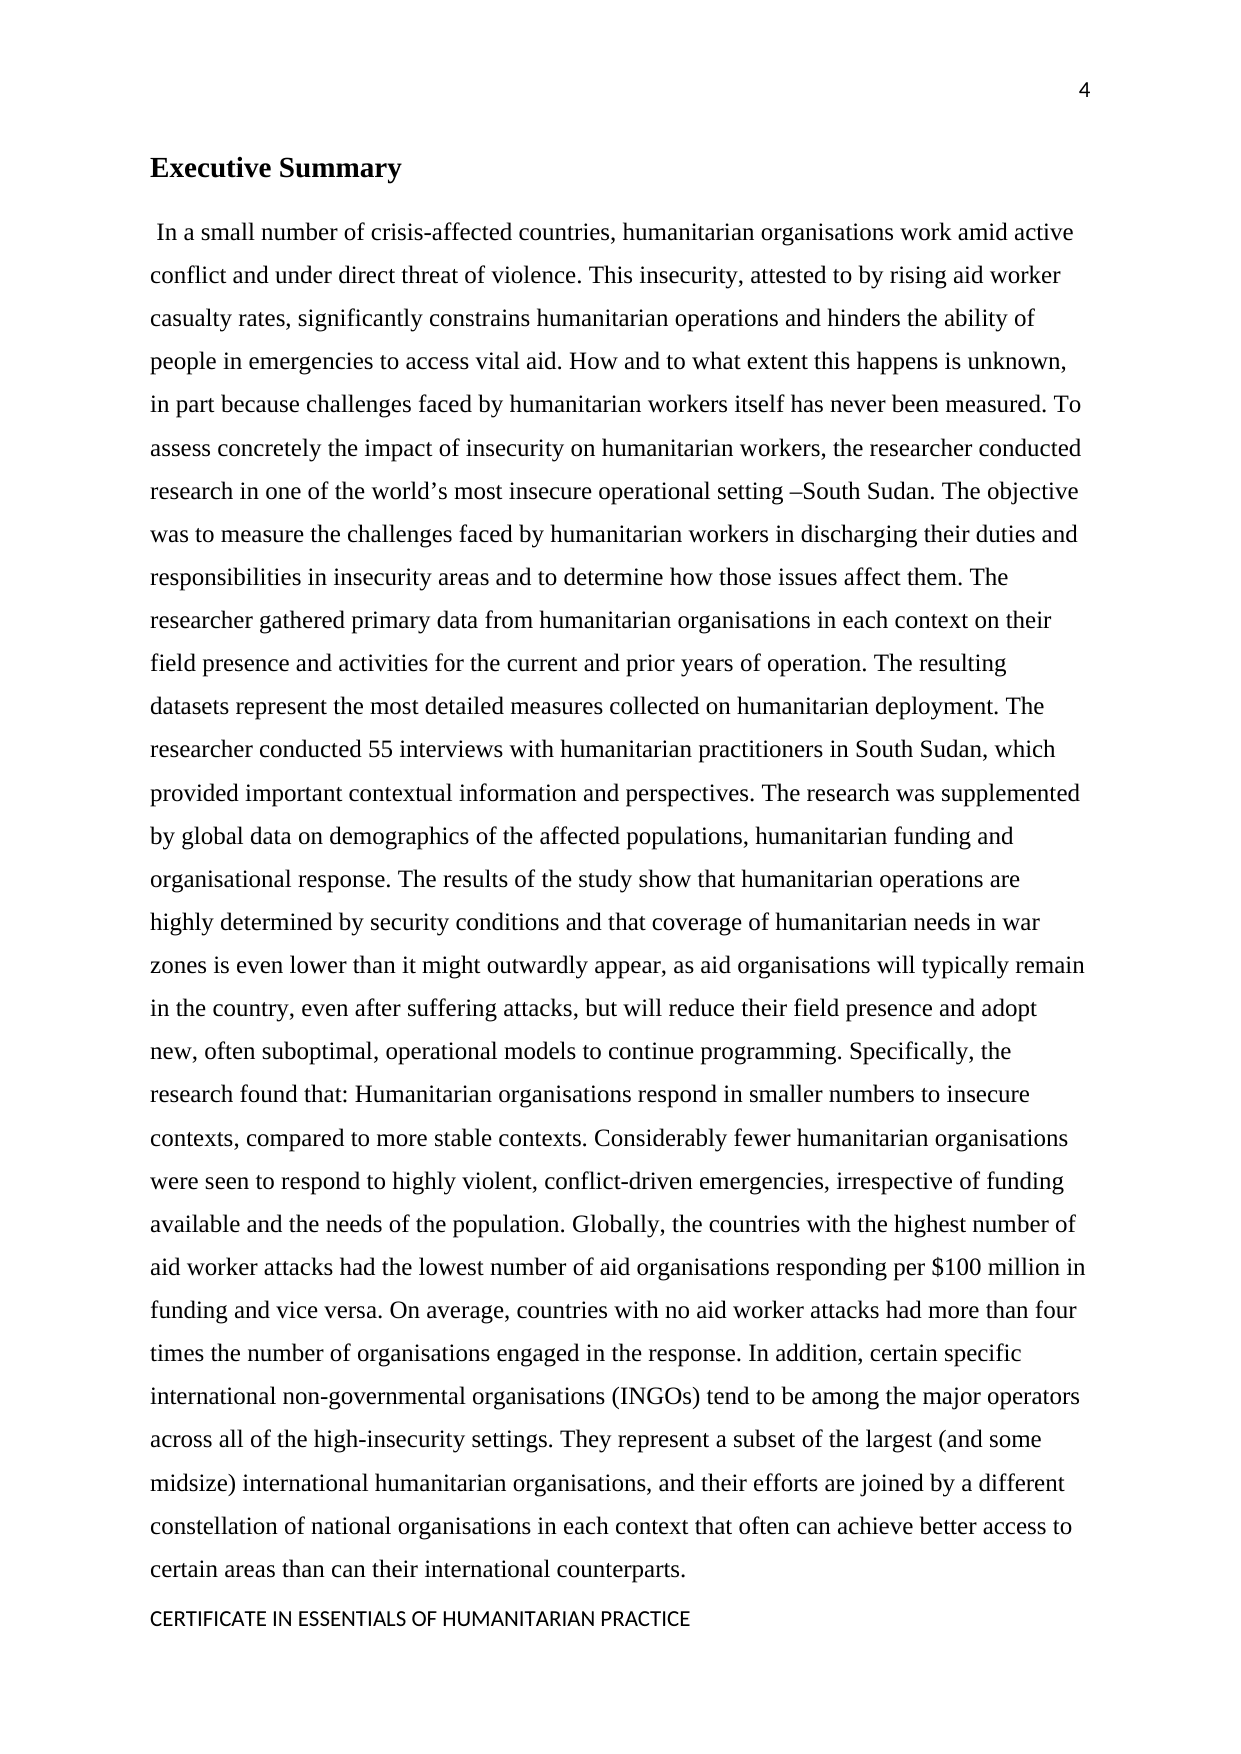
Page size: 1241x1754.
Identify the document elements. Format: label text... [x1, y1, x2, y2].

text Executive Summary [150, 150, 1090, 183]
text In a small number of crisis-affected countries, humanitarian organisations work amid active conflict and under direct threat of violence. This insecurity, attested to by rising aid worker casualty rates, significantly constrains humanitarian operations and hinders the ability of people in emergencies to access vital aid. How and to what extent this happens is unknown, in part because challenges faced by humanitarian workers itself has never been measured. To assess concretely the impact of insecurity on humanitarian workers, the researcher conducted research in one of the world’s most insecure operational setting –South Sudan. The objective was to measure the challenges faced by humanitarian workers in discharging their duties and responsibilities in insecurity areas and to determine how those issues affect them. The researcher gathered primary data from humanitarian organisations in each context on their field presence and activities for the current and prior years of operation. The resulting datasets represent the most detailed measures collected on humanitarian deployment. The researcher conducted 55 interviews with humanitarian practitioners in South Sudan, which provided important contextual information and perspectives. The research was supplemented by global data on demographics of the affected populations, humanitarian funding and organisational response. The results of the study show that humanitarian operations are highly determined by security conditions and that coverage of humanitarian needs in war zones is even lower than it might outwardly appear, as aid organisations will typically remain in the country, even after suffering attacks, but will reduce their field presence and adopt new, often suboptimal, operational models to continue programming. Specifically, the research found that: Humanitarian organisations respond in smaller numbers to insecure contexts, compared to more stable contexts. Considerably fewer humanitarian organisations were seen to respond to highly violent, conflict-driven emergencies, irrespective of funding available and the needs of the population. Globally, the countries with the highest number of aid worker attacks had the lowest number of aid organisations responding per $100 million in funding and vice versa. On average, countries with no aid worker attacks had more than four times the number of organisations engaged in the response. In addition, certain specific international non-governmental organisations (INGOs) tend to be among the major operators across all of the high-insecurity settings. They represent a subset of the largest (and some midsize) international humanitarian organisations, and their efforts are joined by a different constellation of national organisations in each context that often can achieve better access to certain areas than can their international counterparts. [150, 217, 1090, 1583]
